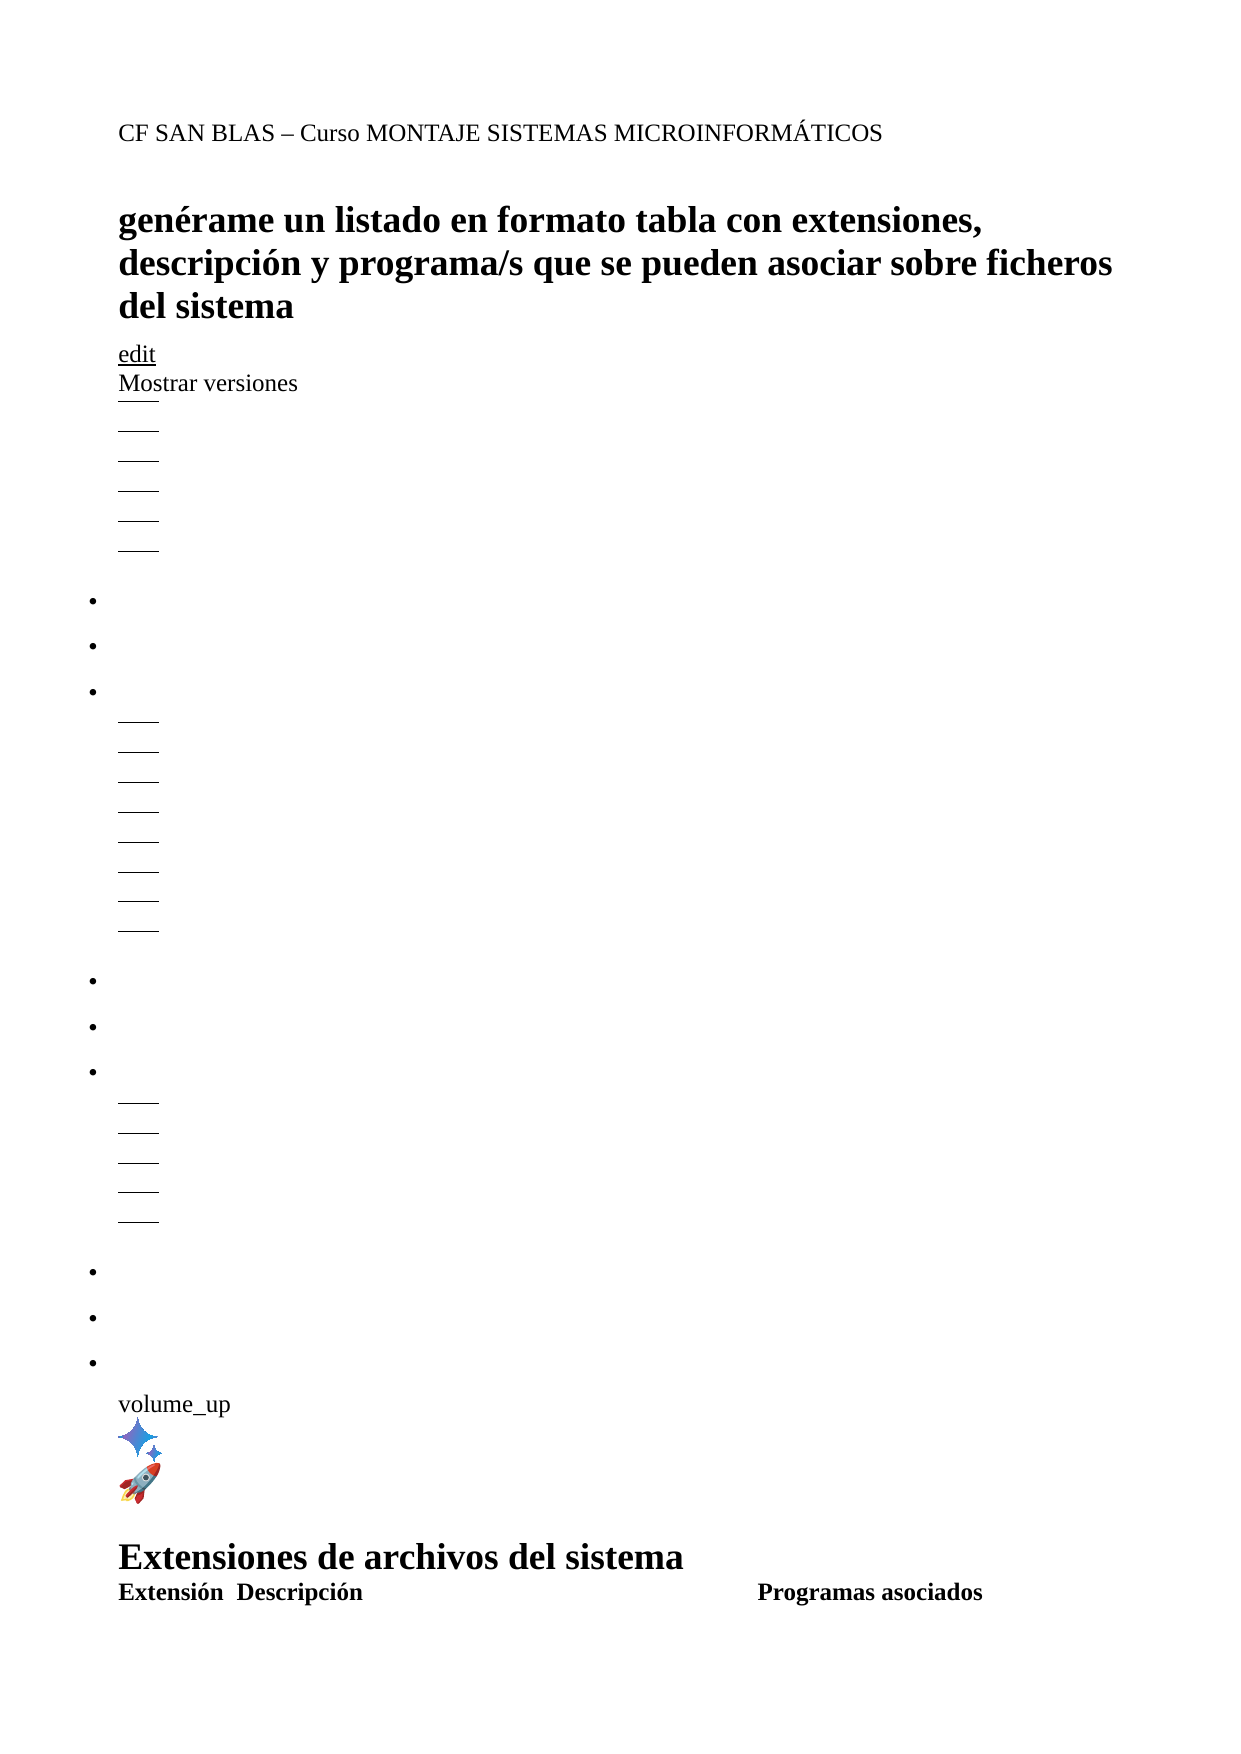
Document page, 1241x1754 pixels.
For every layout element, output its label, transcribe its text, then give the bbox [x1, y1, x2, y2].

table_cell [131, 1193, 142, 1222]
table_cell [143, 813, 158, 842]
table_cell [118, 902, 131, 931]
subtitle genérame un listado en formato tabla con extensiones, descripción y programa/s que se pueden asociar sobre ficheros del sistema [118, 197, 1122, 327]
table_header Descripción [236, 1578, 757, 1606]
table_cell [118, 1134, 131, 1162]
table_header [118, 397, 131, 401]
table_cell [118, 1193, 131, 1222]
table_cell [118, 723, 131, 752]
table_cell [143, 552, 158, 581]
table_cell [131, 1164, 142, 1192]
table_cell [131, 783, 142, 812]
table_cell [143, 522, 158, 551]
table_header [131, 397, 142, 401]
table_header [118, 717, 131, 722]
table_cell [118, 402, 131, 431]
table_cell [118, 813, 131, 842]
table_cell [131, 432, 142, 461]
table_cell [143, 753, 158, 782]
table_cell [131, 1104, 142, 1132]
table_cell [143, 432, 158, 461]
table_header [131, 1098, 142, 1103]
table_cell [143, 1193, 158, 1222]
table_cell [131, 932, 142, 961]
table_cell [143, 1223, 158, 1252]
table_cell [131, 873, 142, 901]
table_header [131, 717, 142, 722]
table_cell [118, 522, 131, 551]
table_cell [131, 552, 142, 581]
table_cell [118, 1223, 131, 1252]
table_cell [131, 522, 142, 551]
table_cell [143, 873, 158, 901]
table_cell [131, 723, 142, 752]
table_cell [143, 902, 158, 931]
text volume_up [118, 1389, 1122, 1417]
table_cell [118, 1104, 131, 1132]
table_cell [143, 783, 158, 812]
table_cell [143, 1134, 158, 1162]
table_cell [118, 843, 131, 872]
table_cell [118, 932, 131, 961]
table_cell [131, 843, 142, 872]
table_cell [143, 723, 158, 752]
table_cell [118, 492, 131, 521]
table_header Programas asociados [758, 1578, 1054, 1606]
text edit [118, 339, 1122, 368]
table_cell [118, 783, 131, 812]
table_cell [143, 492, 158, 521]
table_cell [143, 843, 158, 872]
table_header [143, 717, 158, 722]
table_header [118, 1098, 131, 1103]
table_cell [118, 753, 131, 782]
table_cell [143, 462, 158, 491]
table_cell [143, 1164, 158, 1192]
table_cell [143, 402, 158, 431]
table_cell [131, 462, 142, 491]
table_cell [131, 402, 142, 431]
table_cell [131, 902, 142, 931]
table_cell [143, 932, 158, 961]
table_header Extensión [118, 1578, 236, 1606]
table_cell [118, 873, 131, 901]
text Mostrar versiones [118, 368, 1122, 397]
table_header [143, 1098, 158, 1103]
table_cell [118, 1164, 131, 1192]
table_cell [131, 492, 142, 521]
table_cell [131, 1223, 142, 1252]
table_cell [118, 462, 131, 491]
table_cell [118, 432, 131, 461]
table_cell [131, 813, 142, 842]
table_header [143, 397, 158, 401]
table_cell [131, 753, 142, 782]
table_cell [118, 552, 131, 581]
table_cell [143, 1104, 158, 1132]
subtitle Extensiones de archivos del sistema [118, 1534, 1122, 1577]
table_cell [131, 1134, 142, 1162]
